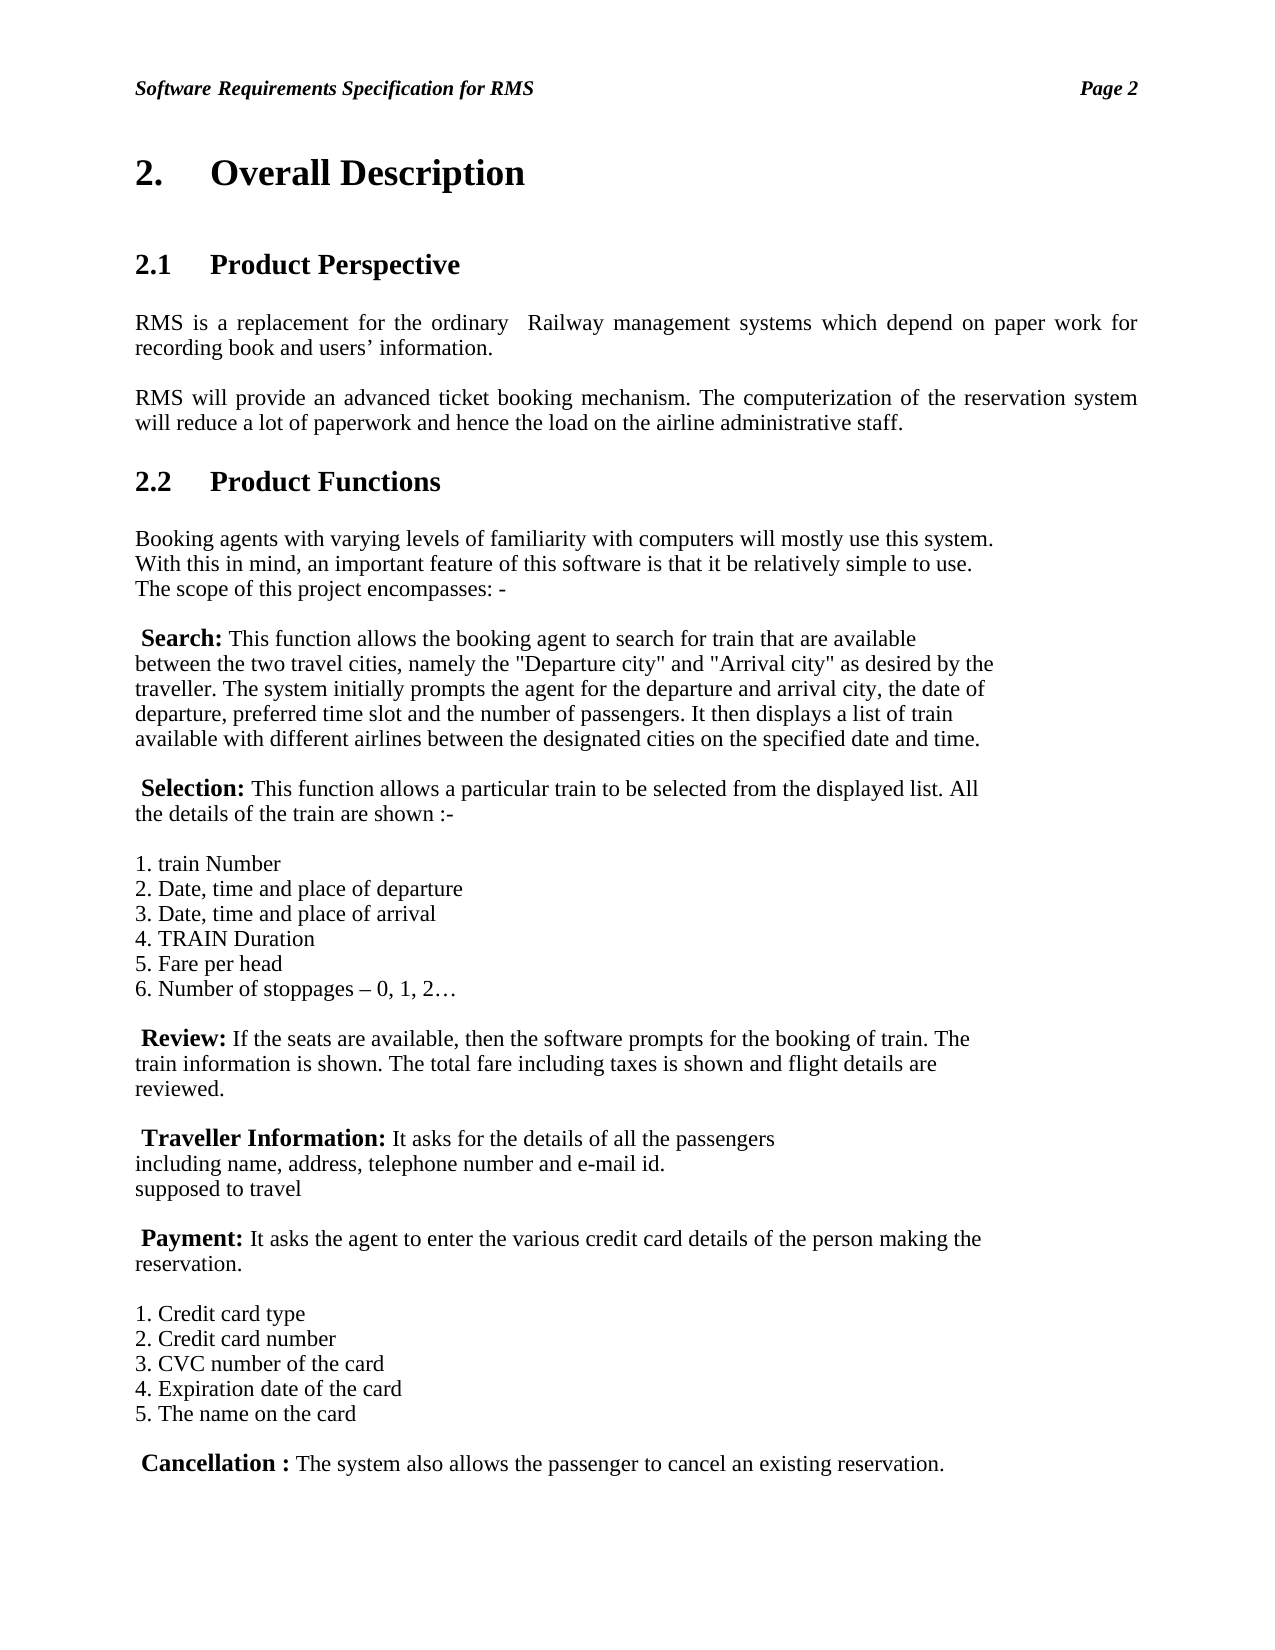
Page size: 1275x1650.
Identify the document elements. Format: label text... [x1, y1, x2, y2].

text With this in mind, an important feature of this software is that it be relatively simple to use. [135, 552, 1140, 577]
text 5. Fare per head [135, 952, 1140, 977]
text 2. Date, time and place of departure [135, 877, 1140, 902]
text available with different airlines between the designated cities on the specified date and time. [135, 727, 1140, 752]
text Cancellation : The system also allows the passenger to cancel an existing reservation. [135, 1452, 1140, 1477]
text Review: If the seats are available, then the software prompts for the booking of train. The [135, 1027, 1140, 1052]
text including name, address, telephone number and e-mail id. [135, 1152, 1140, 1177]
text between the two travel cities, namely the "Departure city" and "Arrival city" as desired by the [135, 652, 1140, 677]
text reservation. [135, 1252, 1140, 1277]
text traveller. The system initially prompts the agent for the departure and arrival city, the date of [135, 677, 1140, 702]
text departure, preferred time slot and the number of passengers. It then displays a list of train [135, 702, 1140, 727]
text train information is shown. The total fare including taxes is shown and flight details are [135, 1052, 1140, 1077]
text Search: This function allows the booking agent to search for train that are available [135, 627, 1140, 652]
text RMS will provide an advanced ticket booking mechanism. The computerization of the reservation system will reduce a lot of paperwork and hence the load on the airline administrative staff. [135, 385, 1140, 435]
text 3. CVC number of the card [135, 1352, 1140, 1377]
text 1. Credit card type [135, 1302, 1140, 1327]
text Payment: It asks the agent to enter the various credit card details of the person making the [135, 1227, 1140, 1252]
text Selection: This function allows a particular train to be selected from the displayed list. All [135, 777, 1140, 802]
text Traveller Information: It asks for the details of all the passengers [135, 1127, 1140, 1152]
text 2. Credit card number [135, 1327, 1140, 1352]
text 4. Expiration date of the card [135, 1377, 1140, 1402]
text RMS is a replacement for the ordinary Railway management systems which depend on paper work for recording book and users’ information. [135, 310, 1140, 360]
subtitle Overall Description [135, 150, 1140, 193]
text supposed to travel [135, 1177, 1140, 1202]
text 6. Number of stoppages – 0, 1, 2… [135, 977, 1140, 1002]
subtitle Product Functions [135, 464, 1140, 498]
subtitle Product Perspective [135, 247, 1140, 281]
text 3. Date, time and place of arrival [135, 902, 1140, 927]
text The scope of this project encompasses: - [135, 577, 1140, 602]
text 1. train Number [135, 852, 1140, 877]
text reviewed. [135, 1077, 1140, 1102]
text the details of the train are shown :- [135, 802, 1140, 827]
text Booking agents with varying levels of familiarity with computers will mostly use this system. [135, 527, 1140, 552]
text 5. The name on the card [135, 1402, 1140, 1427]
text 4. TRAIN Duration [135, 927, 1140, 952]
